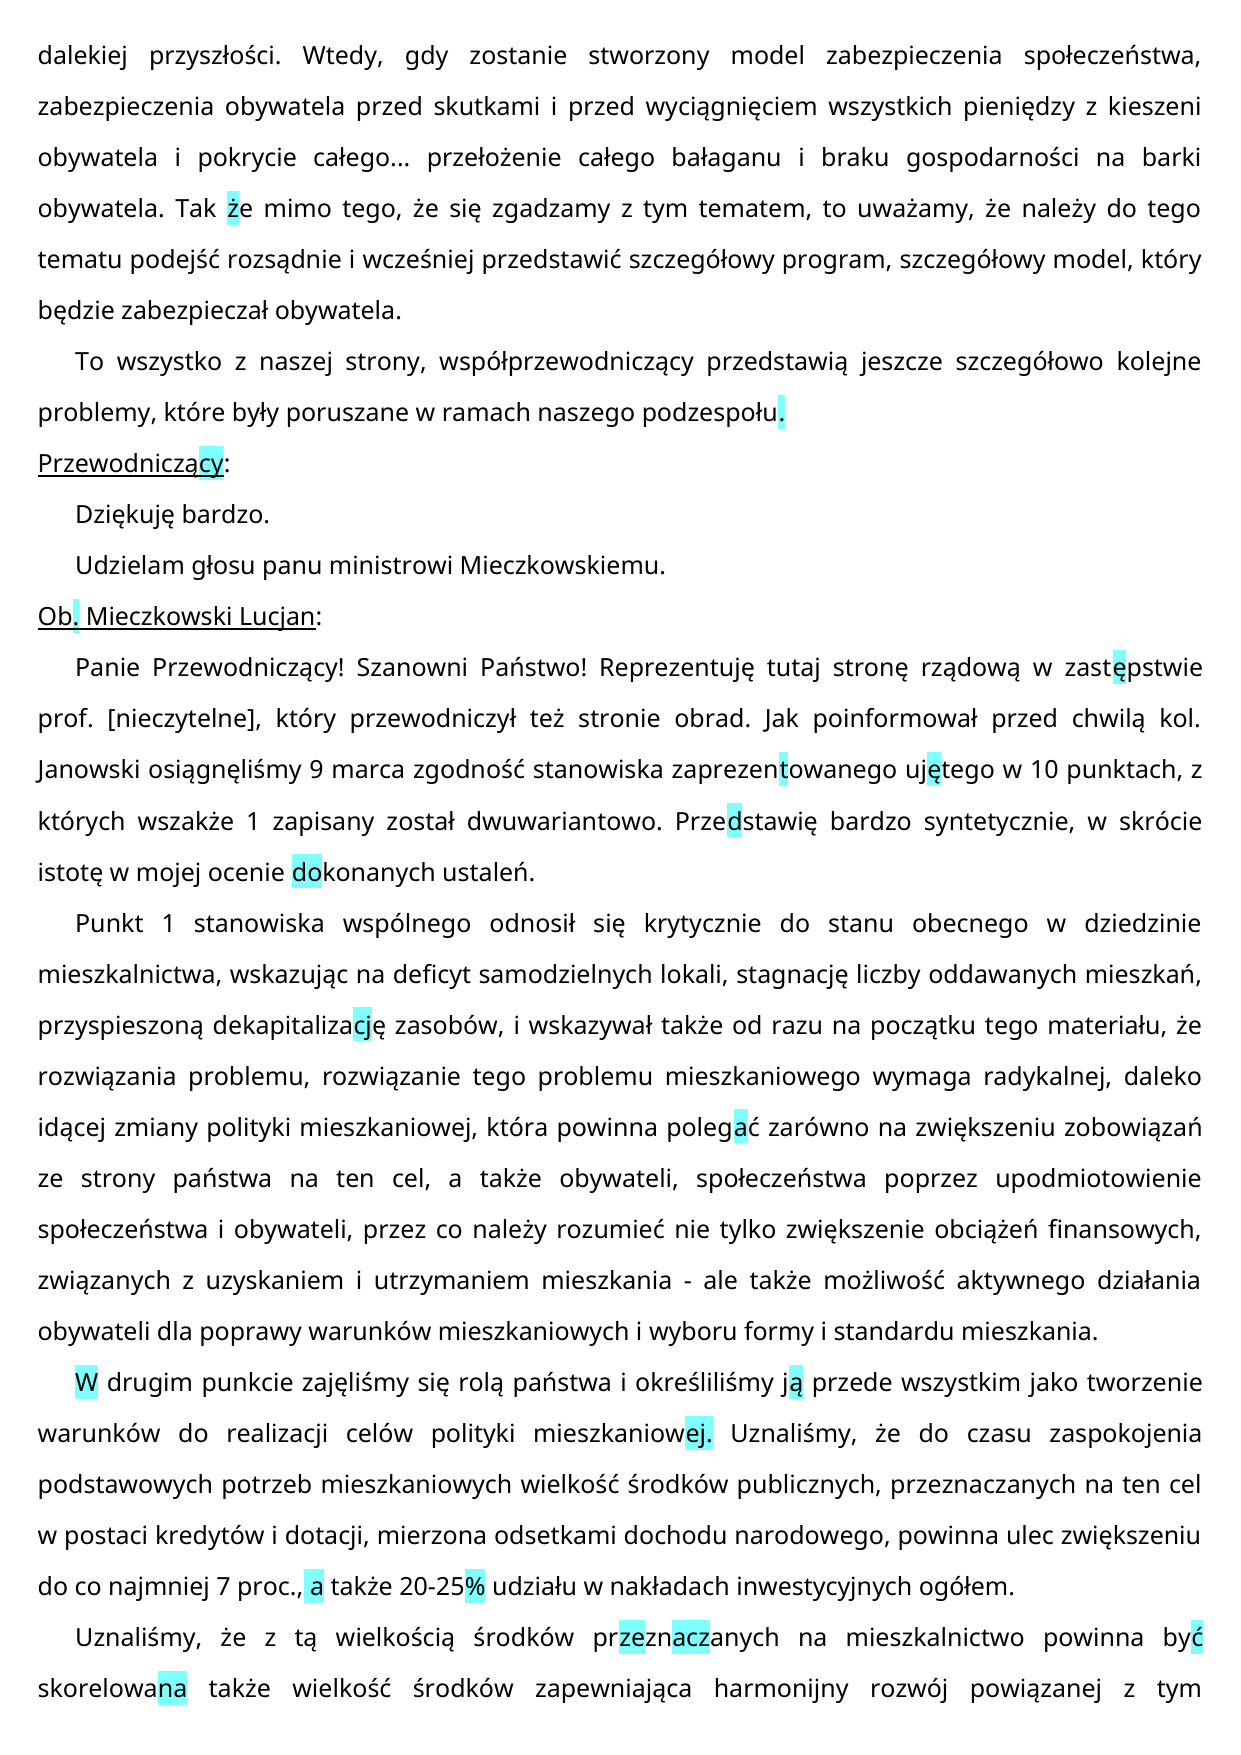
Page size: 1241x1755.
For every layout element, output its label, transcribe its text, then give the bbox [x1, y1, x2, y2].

text Punkt 1 stanowiska wspólnego odnosił się krytycznie do stanu obecnego w dziedzinie mieszkalnictwa, wskazując na deficyt samodzielnych lokali, stagnację liczby oddawanych mieszkań, przyspieszoną dekapitalizację zasobów, i wskazywał także od razu na początku tego materiału, że rozwiązania problemu, rozwiązanie tego problemu mieszkaniowego wymaga radykalnej, daleko idącej zmiany polityki mieszkaniowej, która powinna polegać zarówno na zwiększeniu zobowiązań ze strony państwa na ten cel, a także obywateli, społeczeństwa poprzez upodmiotowienie społeczeństwa i obywateli, przez co należy rozumieć nie tylko zwiększenie obciążeń finansowych, związanych z uzyskaniem i utrzymaniem mieszkania - ale także możliwość aktywnego działania obywateli dla poprawy warunków mieszkaniowych i wyboru formy i standardu mieszkania. [37, 905, 1203, 1348]
text Przewodniczący: [37, 446, 1203, 480]
text Udzielam głosu panu ministrowi Mieczkowskiemu. [37, 548, 1203, 582]
text dalekiej przyszłości. Wtedy, gdy zostanie stworzony model zabezpieczenia społeczeństwa, zabezpieczenia obywatela przed skutkami i przed wyciągnięciem wszystkich pieniędzy z kieszeni obywatela i pokrycie całego... przełożenie całego bałaganu i braku gospodarności na barki obywatela. Tak że mimo tego, że się zgadzamy z tym tematem, to uważamy, że należy do tego tematu podejść rozsądnie i wcześniej przedstawić szczegółowy program, szczegółowy model, który będzie zabezpieczał obywatela. [37, 37, 1203, 327]
text To wszystko z naszej strony, współprzewodniczący przedstawią jeszcze szczegółowo kolejne problemy, które były poruszane w ramach naszego podzespołu. [37, 344, 1203, 429]
text Uznaliśmy, że z tą wielkością środków przeznaczanych na mieszkalnictwo powinna być skorelowana także wielkość środków zapewniająca harmonijny rozwój powiązanej z tym [37, 1620, 1203, 1705]
text Dziękuję bardzo. [37, 497, 1203, 531]
text W drugim punkcie zajęliśmy się rolą państwa i określiliśmy ją przede wszystkim jako tworzenie warunków do realizacji celów polityki mieszkaniowej. Uznaliśmy, że do czasu zaspokojenia podstawowych potrzeb mieszkaniowych wielkość środków publicznych, przeznaczanych na ten cel w postaci kredytów i dotacji, mierzona odsetkami dochodu narodowego, powinna ulec zwiększeniu do co najmniej 7 proc., a także 20-25% udziału w nakładach inwestycyjnych ogółem. [37, 1364, 1203, 1603]
text Panie Przewodniczący! Szanowni Państwo! Reprezentuję tutaj stronę rządową w zastępstwie prof. [nieczytelne], który przewodniczył też stronie obrad. Jak poinformował przed chwilą kol. Janowski osiągnęliśmy 9 marca zgodność stanowiska zaprezentowanego ujętego w 10 punktach, z których wszakże 1 zapisany został dwuwariantowo. Przedstawię bardzo syntetycznie, w skrócie istotę w mojej ocenie dokonanych ustaleń. [37, 650, 1203, 888]
text Ob. Mieczkowski Lucjan: [37, 599, 1203, 633]
